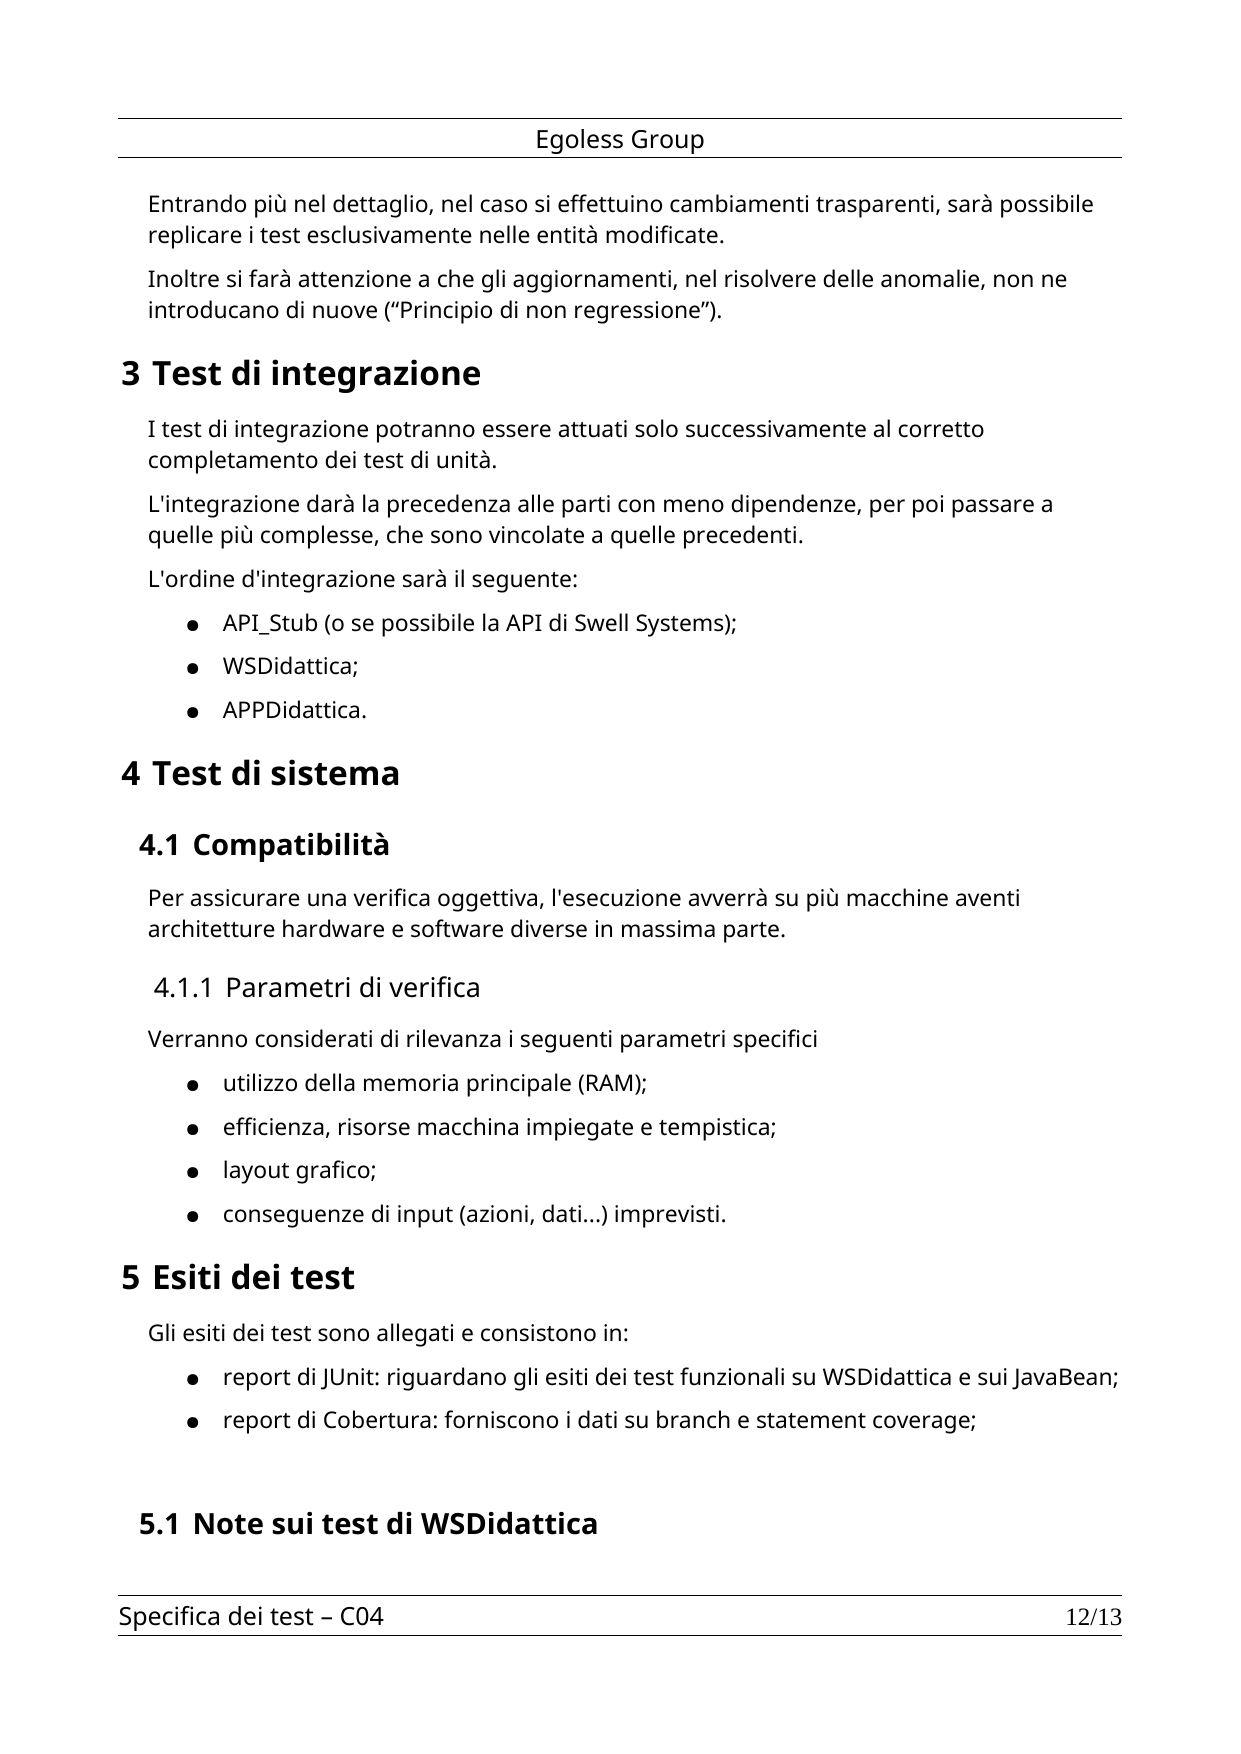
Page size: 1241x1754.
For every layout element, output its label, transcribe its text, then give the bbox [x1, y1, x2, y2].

list APPDidattica. [185, 694, 1122, 725]
list utilizzo della memoria principale (RAM); [185, 1067, 1122, 1098]
text Verranno considerati di rilevanza i seguenti parametri specifici [148, 1023, 1122, 1054]
list API_Stub (o se possibile la API di Swell Systems); [185, 607, 1122, 638]
text I test di integrazione potranno essere attuati solo successivamente al corretto completamento dei test di unità. [148, 413, 1122, 475]
text L'integrazione darà la precedenza alle parti con meno dipendenze, per poi passare a quelle più complesse, che sono vincolate a quelle precedenti. [148, 488, 1122, 550]
list report di JUnit: riguardano gli esiti dei test funzionali su WSDidattica e sui JavaBean; [185, 1361, 1122, 1392]
subtitle Note sui test di WSDidattica [139, 1504, 1122, 1543]
list conseguenze di input (azioni, dati...) imprevisti. [185, 1198, 1122, 1229]
subtitle Test di sistema [121, 749, 1122, 795]
subtitle Parametri di verifica [153, 969, 1122, 1006]
list WSDidattica; [185, 650, 1122, 682]
list report di Cobertura: forniscono i dati su branch e statement coverage; [185, 1404, 1122, 1436]
subtitle Esiti dei test [121, 1254, 1122, 1299]
subtitle Test di integrazione [121, 350, 1122, 395]
text Inoltre si farà attenzione a che gli aggiornamenti, nel risolvere delle anomalie, non ne introducano di nuove (“Principio di non regressione”). [148, 263, 1122, 325]
subtitle Compatibilità [139, 824, 1122, 864]
text L'ordine d'integrazione sarà il seguente: [148, 563, 1122, 594]
text Per assicurare una verifica oggettiva, l'esecuzione avverrà su più macchine aventi architetture hardware e software diverse in massima parte. [148, 882, 1122, 944]
list layout grafico; [185, 1154, 1122, 1186]
text Gli esiti dei test sono allegati e consistono in: [148, 1317, 1122, 1348]
list efficienza, risorse macchina impiegate e tempistica; [185, 1111, 1122, 1142]
text Entrando più nel dettaglio, nel caso si effettuino cambiamenti trasparenti, sarà possibile replicare i test esclusivamente nelle entità modificate. [148, 188, 1122, 250]
